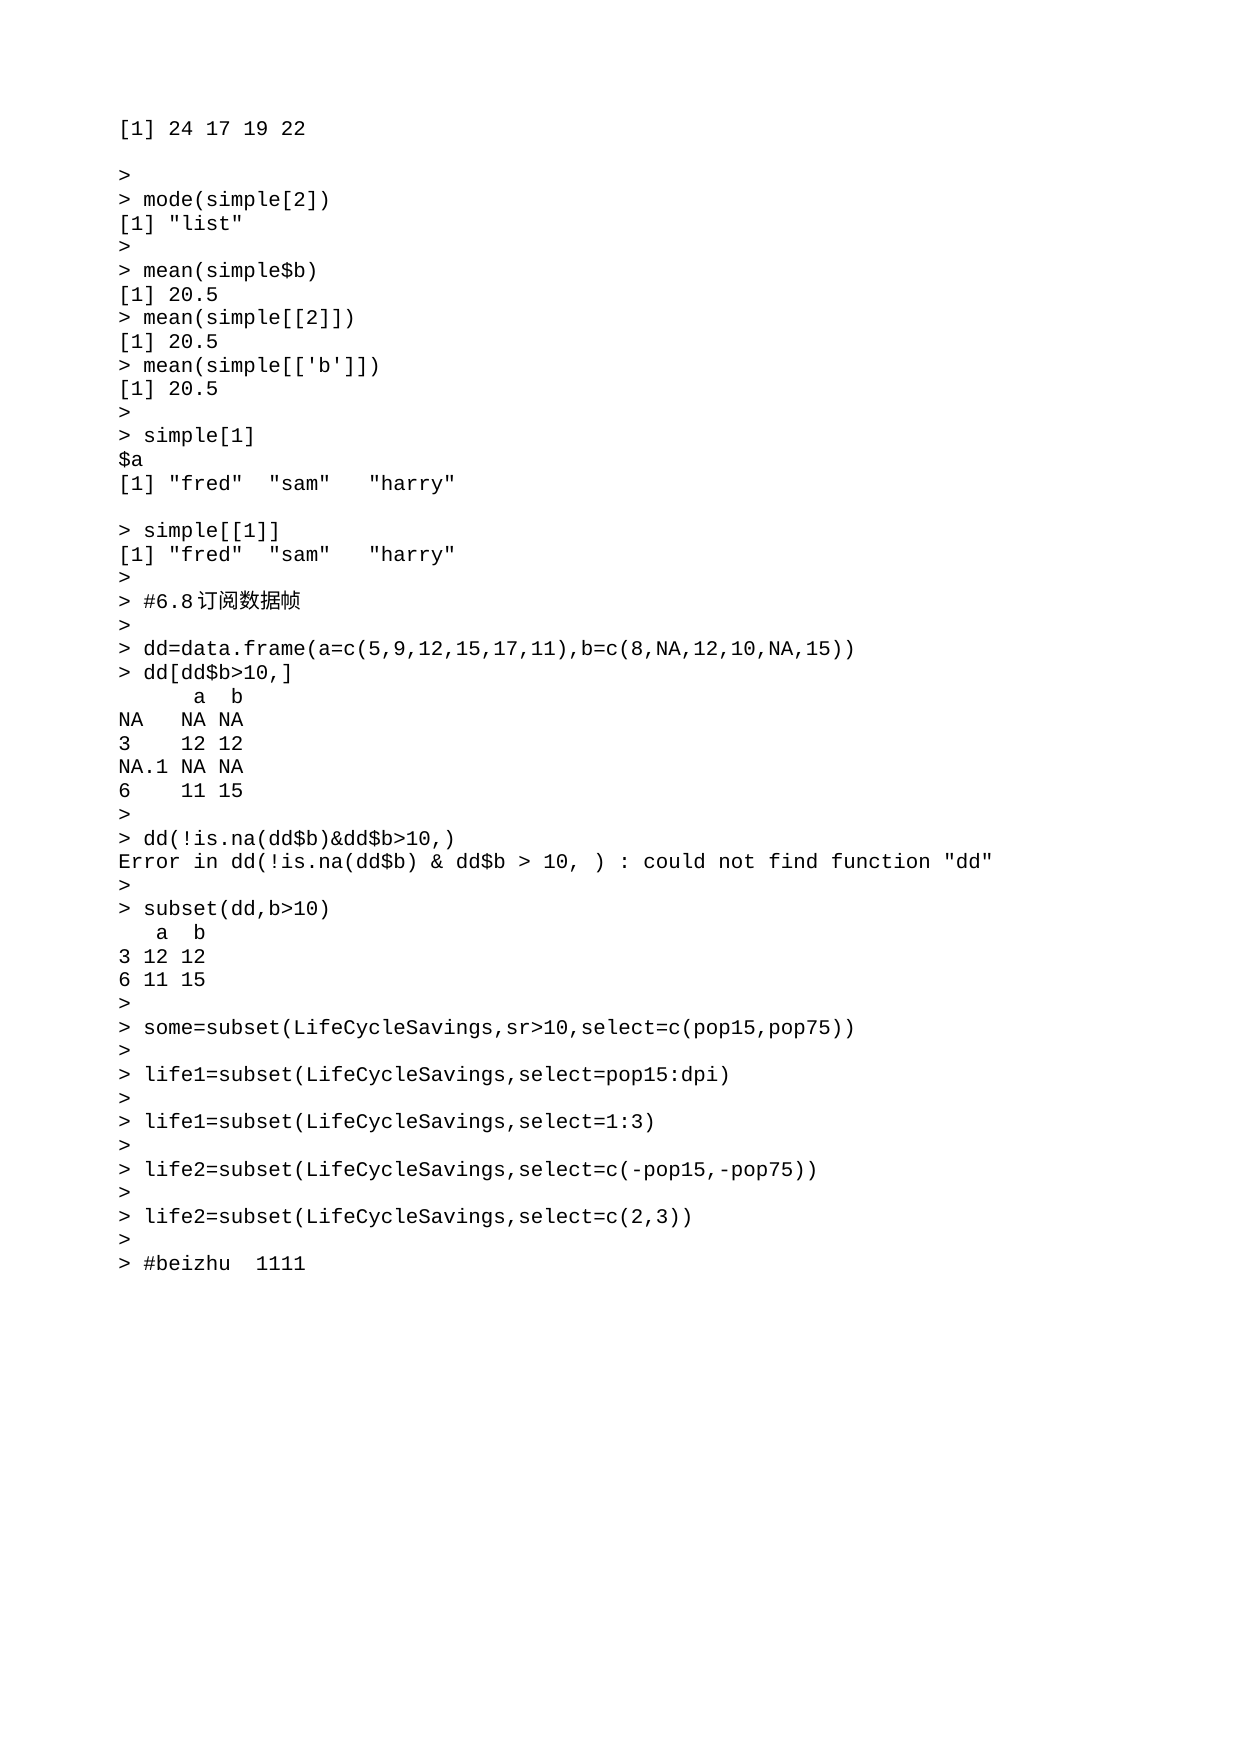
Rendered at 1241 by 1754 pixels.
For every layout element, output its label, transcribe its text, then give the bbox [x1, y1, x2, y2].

text > [118, 1088, 1122, 1111]
text > [118, 1182, 1122, 1206]
text > [118, 236, 1122, 260]
text 3 12 12 [118, 946, 1122, 969]
text [1] 20.5 [118, 331, 1122, 354]
text > [118, 1135, 1122, 1158]
text > #beizhu 1111 [118, 1253, 1122, 1277]
text [1] 20.5 [118, 378, 1122, 402]
text NA.1 NA NA [118, 757, 1122, 780]
text [1] 24 17 19 22 [118, 118, 1122, 142]
text > [118, 875, 1122, 898]
text > mode(simple[2]) [118, 189, 1122, 213]
text [1] "fred" "sam" "harry" [118, 544, 1122, 567]
text > life1=subset(LifeCycleSavings,select=pop15:dpi) [118, 1064, 1122, 1088]
text > life1=subset(LifeCycleSavings,select=1:3) [118, 1111, 1122, 1135]
text > [118, 993, 1122, 1017]
text > mean(simple$b) [118, 260, 1122, 284]
text > mean(simple[['b']]) [118, 354, 1122, 378]
text Error in dd(!is.na(dd$b) & dd$b > 10, ) : could not find function "dd" [118, 851, 1122, 875]
text a b [118, 686, 1122, 709]
text > subset(dd,b>10) [118, 898, 1122, 922]
text 6 11 15 [118, 969, 1122, 993]
text > [118, 1229, 1122, 1253]
text > life2=subset(LifeCycleSavings,select=c(-pop15,-pop75)) [118, 1158, 1122, 1182]
text > dd[dd$b>10,] [118, 662, 1122, 686]
text > #6.8订阅数据帧 [118, 591, 1122, 615]
text > life2=subset(LifeCycleSavings,select=c(2,3)) [118, 1206, 1122, 1229]
text > simple[[1]] [118, 520, 1122, 544]
text > [118, 567, 1122, 591]
text > [118, 804, 1122, 827]
text > [118, 402, 1122, 426]
text [1] "fred" "sam" "harry" [118, 473, 1122, 496]
text NA NA NA [118, 709, 1122, 733]
text $a [118, 449, 1122, 473]
text > [118, 165, 1122, 189]
text > [118, 1040, 1122, 1064]
text [1] 20.5 [118, 284, 1122, 307]
text > dd=data.frame(a=c(5,9,12,15,17,11),b=c(8,NA,12,10,NA,15)) [118, 638, 1122, 662]
text [1] "list" [118, 213, 1122, 236]
text > simple[1] [118, 426, 1122, 449]
text > [118, 615, 1122, 638]
text a b [118, 922, 1122, 946]
text > dd(!is.na(dd$b)&dd$b>10,) [118, 827, 1122, 851]
text 6 11 15 [118, 780, 1122, 804]
text > mean(simple[[2]]) [118, 307, 1122, 331]
text 3 12 12 [118, 733, 1122, 757]
text > some=subset(LifeCycleSavings,sr>10,select=c(pop15,pop75)) [118, 1017, 1122, 1040]
